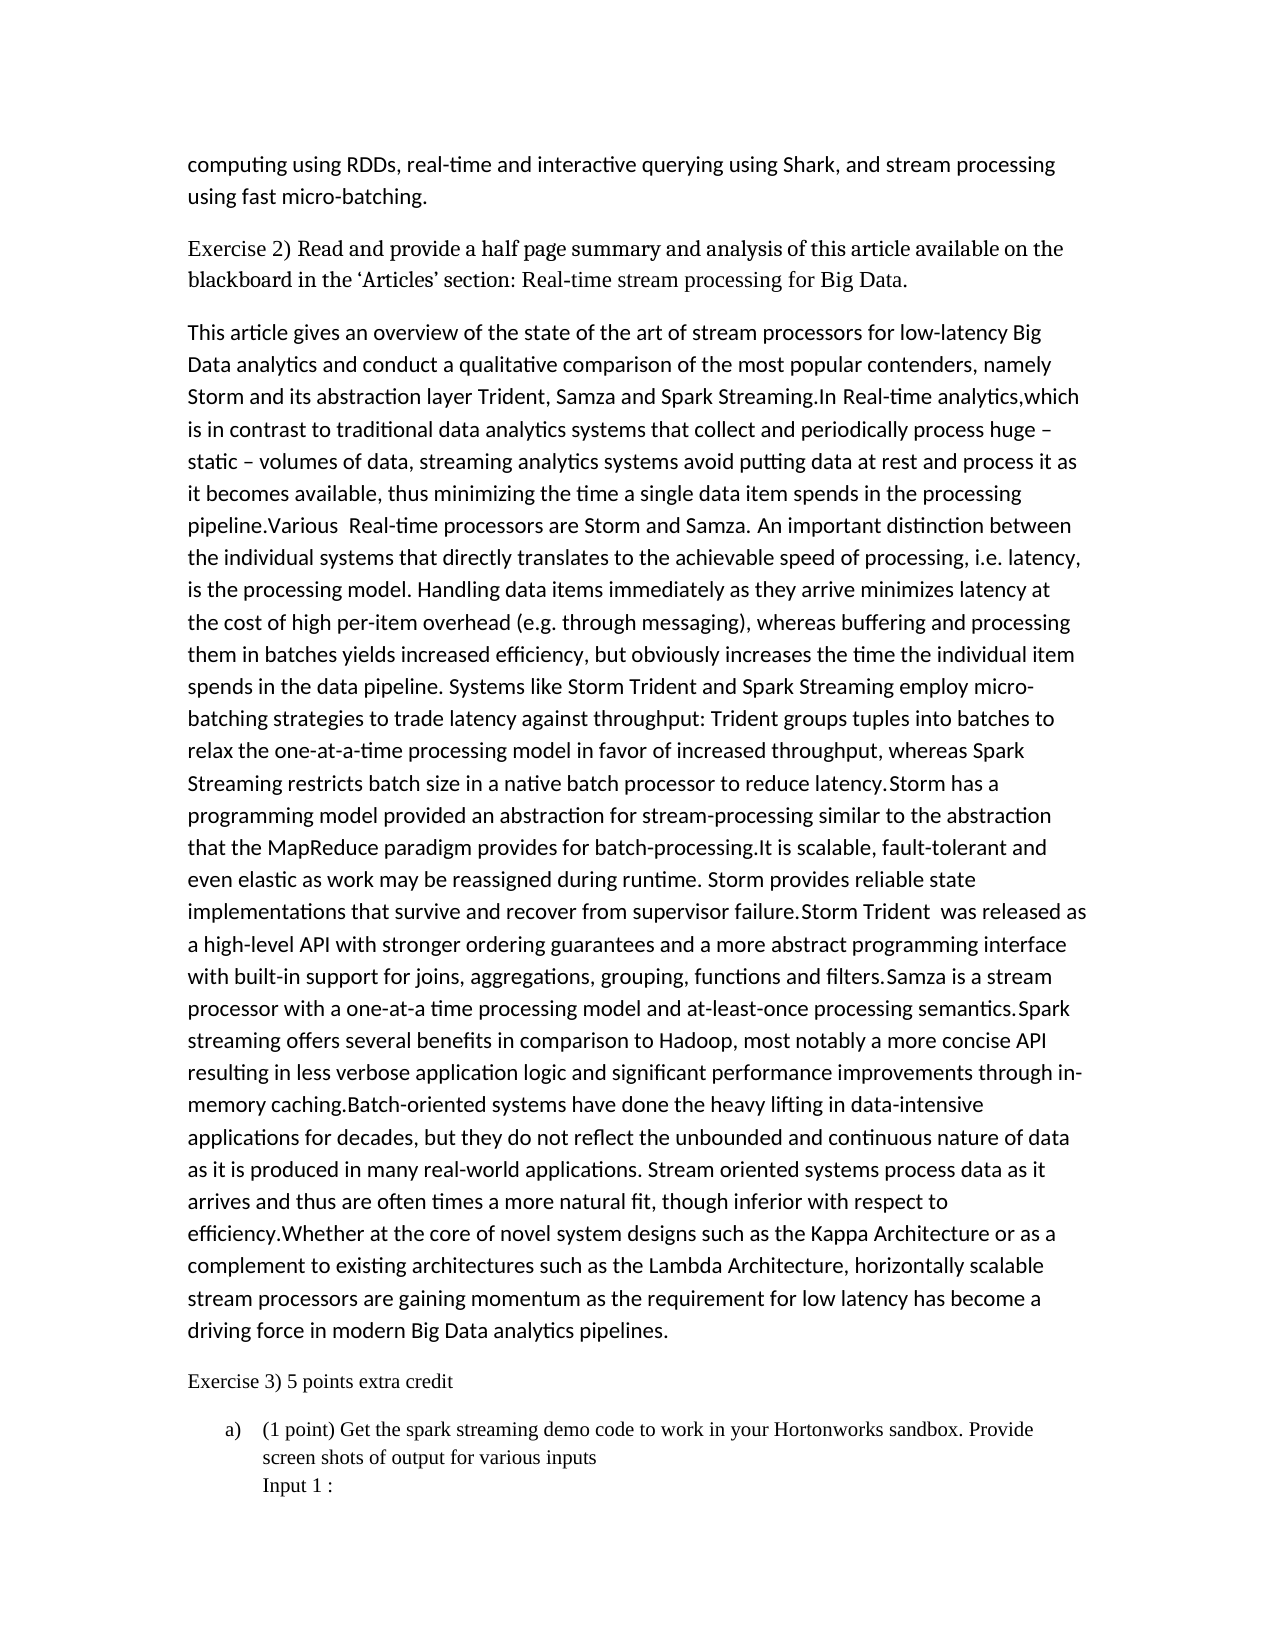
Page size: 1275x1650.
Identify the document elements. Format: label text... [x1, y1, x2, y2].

text computing using RDDs, real-time and interactive querying using Shark, and stream processing using fast micro-batching. [187, 150, 1087, 210]
list (1 point) Get the spark streaming demo code to work in your Hortonworks sandbox. Provide screen shots of output for various inputs [225, 1417, 1087, 1469]
list Input 1 : [262, 1473, 1087, 1497]
text Exercise 2) Read and provide a half page summary and analysis of this article available on the blackboard in the ‘Articles’ section: Real-time stream processing for Big Data. [187, 235, 1087, 293]
text This article gives an overview of the state of the art of stream processors for low-latency Big Data analytics and conduct a qualitative comparison of the most popular contenders, namely Storm and its abstraction layer Trident, Samza and Spark Streaming.In Real-time analytics,which is in contrast to traditional data analytics systems that collect and periodically process huge – static – volumes of data, streaming analytics systems avoid putting data at rest and process it as it becomes available, thus minimizing the time a single data item spends in the processing pipeline.Various Real-time processors are Storm and Samza. An important distinction between the individual systems that directly translates to the achievable speed of processing, i.e. latency, is the processing model. Handling data items immediately as they arrive minimizes latency at the cost of high per-item overhead (e.g. through messaging), whereas buffering and processing them in batches yields increased efficiency, but obviously increases the time the individual item spends in the data pipeline. Systems like Storm Trident and Spark Streaming employ micro-batching strategies to trade latency against throughput: Trident groups tuples into batches to relax the one-at-a-time processing model in favor of increased throughput, whereas Spark Streaming restricts batch size in a native batch processor to reduce latency.Storm has a programming model provided an abstraction for stream-processing similar to the abstraction that the MapReduce paradigm provides for batch-processing.It is scalable, fault-tolerant and even elastic as work may be reassigned during runtime. Storm provides reliable state implementations that survive and recover from supervisor failure.Storm Trident was released as a high-level API with stronger ordering guarantees and a more abstract programming interface with built-in support for joins, aggregations, grouping, functions and filters.Samza is a stream processor with a one-at-a time processing model and at-least-once processing semantics.Spark streaming offers several benefits in comparison to Hadoop, most notably a more concise API resulting in less verbose application logic and significant performance improvements through in-memory caching.Batch-oriented systems have done the heavy lifting in data-intensive applications for decades, but they do not reflect the unbounded and continuous nature of data as it is produced in many real-world applications. Stream oriented systems process data as it arrives and thus are often times a more natural fit, though inferior with respect to efficiency.Whether at the core of novel system designs such as the Kappa Architecture or as a complement to existing architectures such as the Lambda Architecture, horizontally scalable stream processors are gaining momentum as the requirement for low latency has become a driving force in modern Big Data analytics pipelines. [187, 318, 1087, 1344]
text Exercise 3) 5 points extra credit [187, 1369, 1087, 1393]
